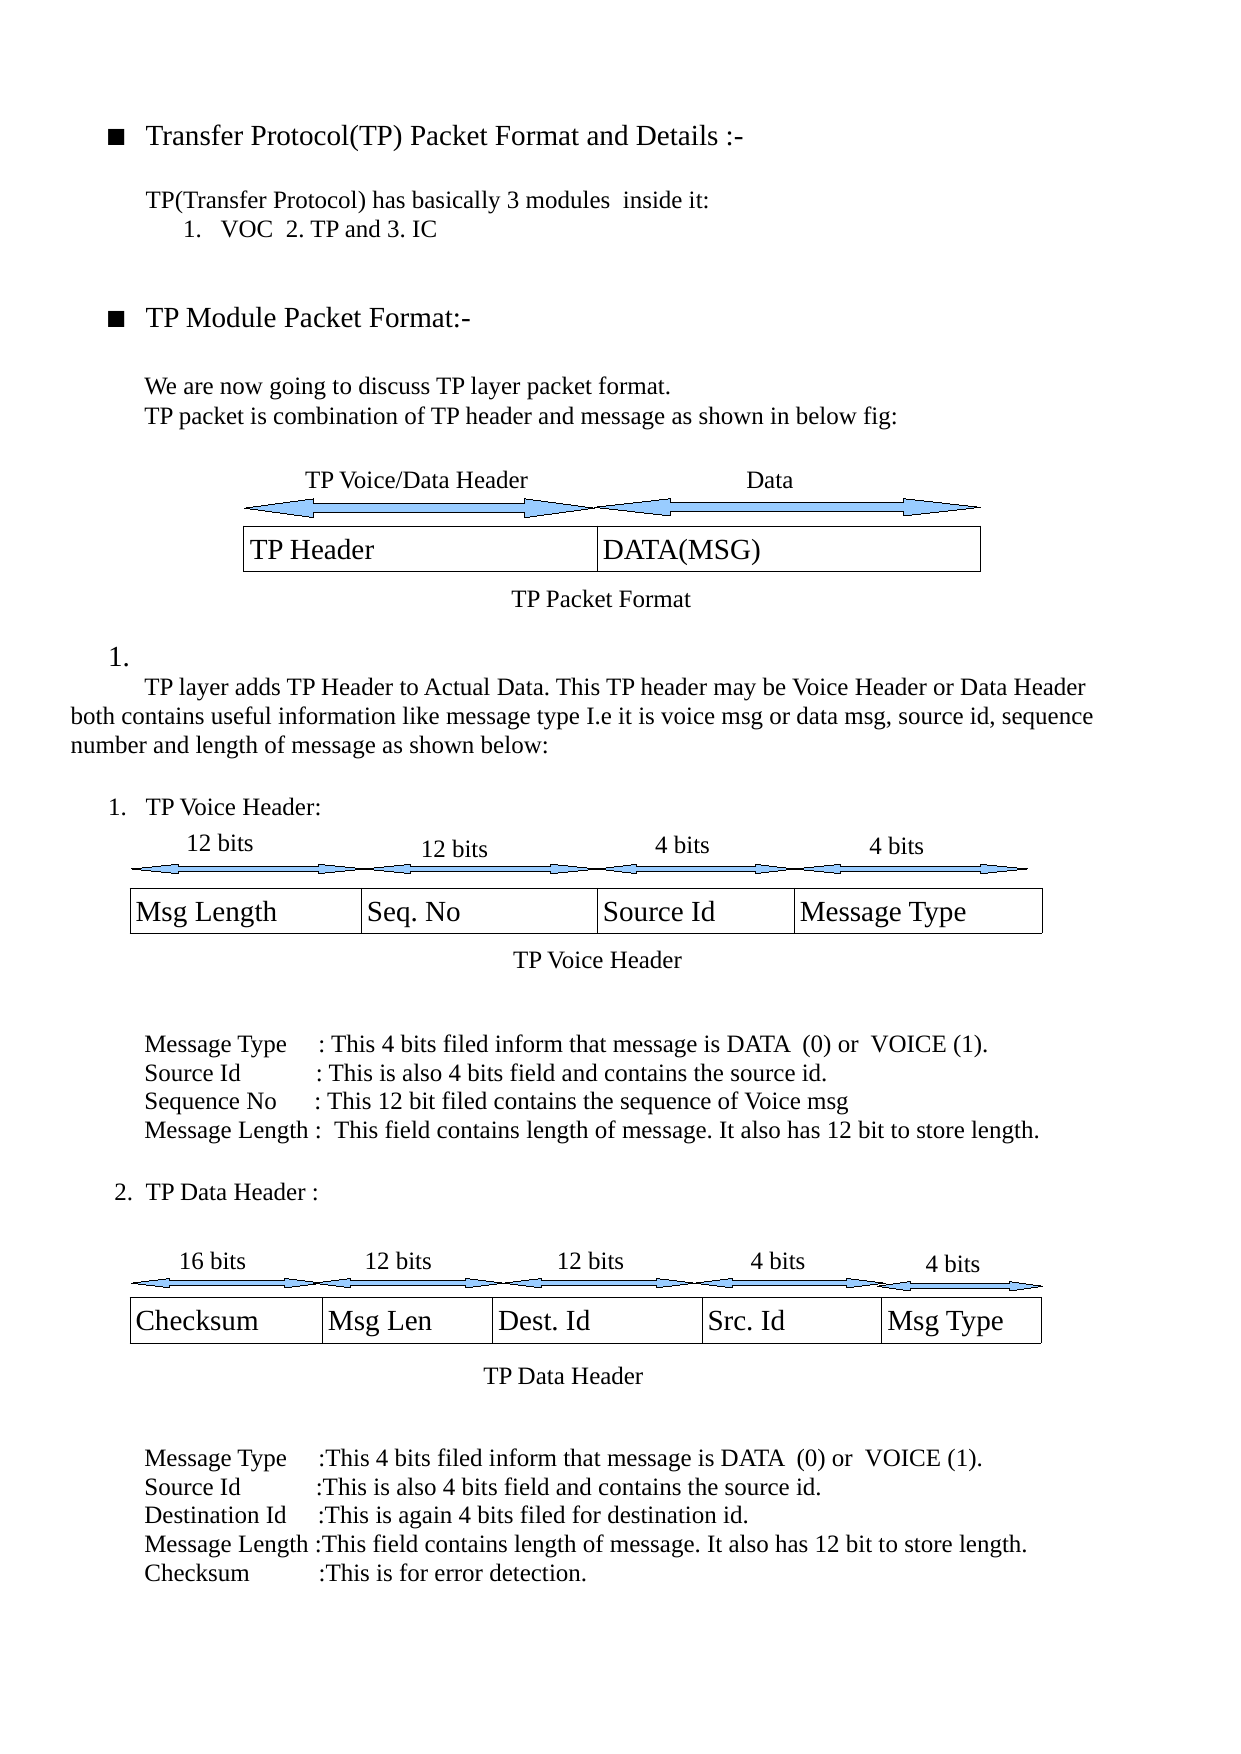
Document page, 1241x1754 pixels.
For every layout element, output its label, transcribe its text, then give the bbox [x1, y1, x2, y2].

table_header Src. Id [703, 1298, 881, 1342]
table_header Msg Type [882, 1298, 1041, 1342]
list Transfer Protocol(TP) Packet Format and Details :- [108, 118, 1123, 152]
table_header Message Type [795, 889, 1042, 933]
text Source Id : This is also 4 bits field and contains the source id. [70, 1058, 1123, 1086]
table_header DATA(MSG) [598, 527, 980, 571]
table_header TP Header [244, 527, 597, 571]
table_header Seq. No [362, 889, 597, 933]
table_header Msg Len [323, 1298, 492, 1342]
text Message Type : This 4 bits filed inform that message is DATA (0) or VOICE (1). [70, 1029, 1123, 1058]
text TP layer adds TP Header to Actual Data. This TP header may be Voice Header or Data Header both contains useful information like message type I.e it is voice msg or data msg, source id, sequence number and length of message as shown below: [70, 672, 1123, 758]
table_header Checksum [131, 1298, 322, 1342]
text Source Id :This is also 4 bits field and contains the source id. [70, 1472, 1123, 1501]
text TP packet is combination of TP header and message as shown in below fig: [70, 401, 1123, 430]
text Sequence No : This 12 bit filed contains the sequence of Voice msg [70, 1086, 1123, 1115]
list VOC 2. TP and 3. IC [183, 214, 1123, 243]
table_header Msg Length [131, 889, 361, 933]
text Message Length : This field contains length of message. It also has 12 bit to store length. [70, 1115, 1123, 1144]
list TP Module Packet Format:- [108, 300, 1123, 334]
text Message Type :This 4 bits filed inform that message is DATA (0) or VOICE (1). [70, 1443, 1123, 1472]
text We are now going to discuss TP layer packet format. [70, 367, 1123, 401]
table_header Dest. Id [493, 1298, 702, 1342]
list TP Voice Header: [108, 792, 1123, 821]
list TP(Transfer Protocol) has basically 3 modules inside it: [108, 185, 1123, 214]
list TP Data Header : [114, 1177, 1123, 1206]
text Message Length :This field contains length of message. It also has 12 bit to store length. [70, 1529, 1123, 1558]
text Destination Id :This is again 4 bits filed for destination id. [70, 1501, 1123, 1529]
text Checksum :This is for error detection. [70, 1558, 1123, 1587]
table_header Source Id [598, 889, 794, 933]
